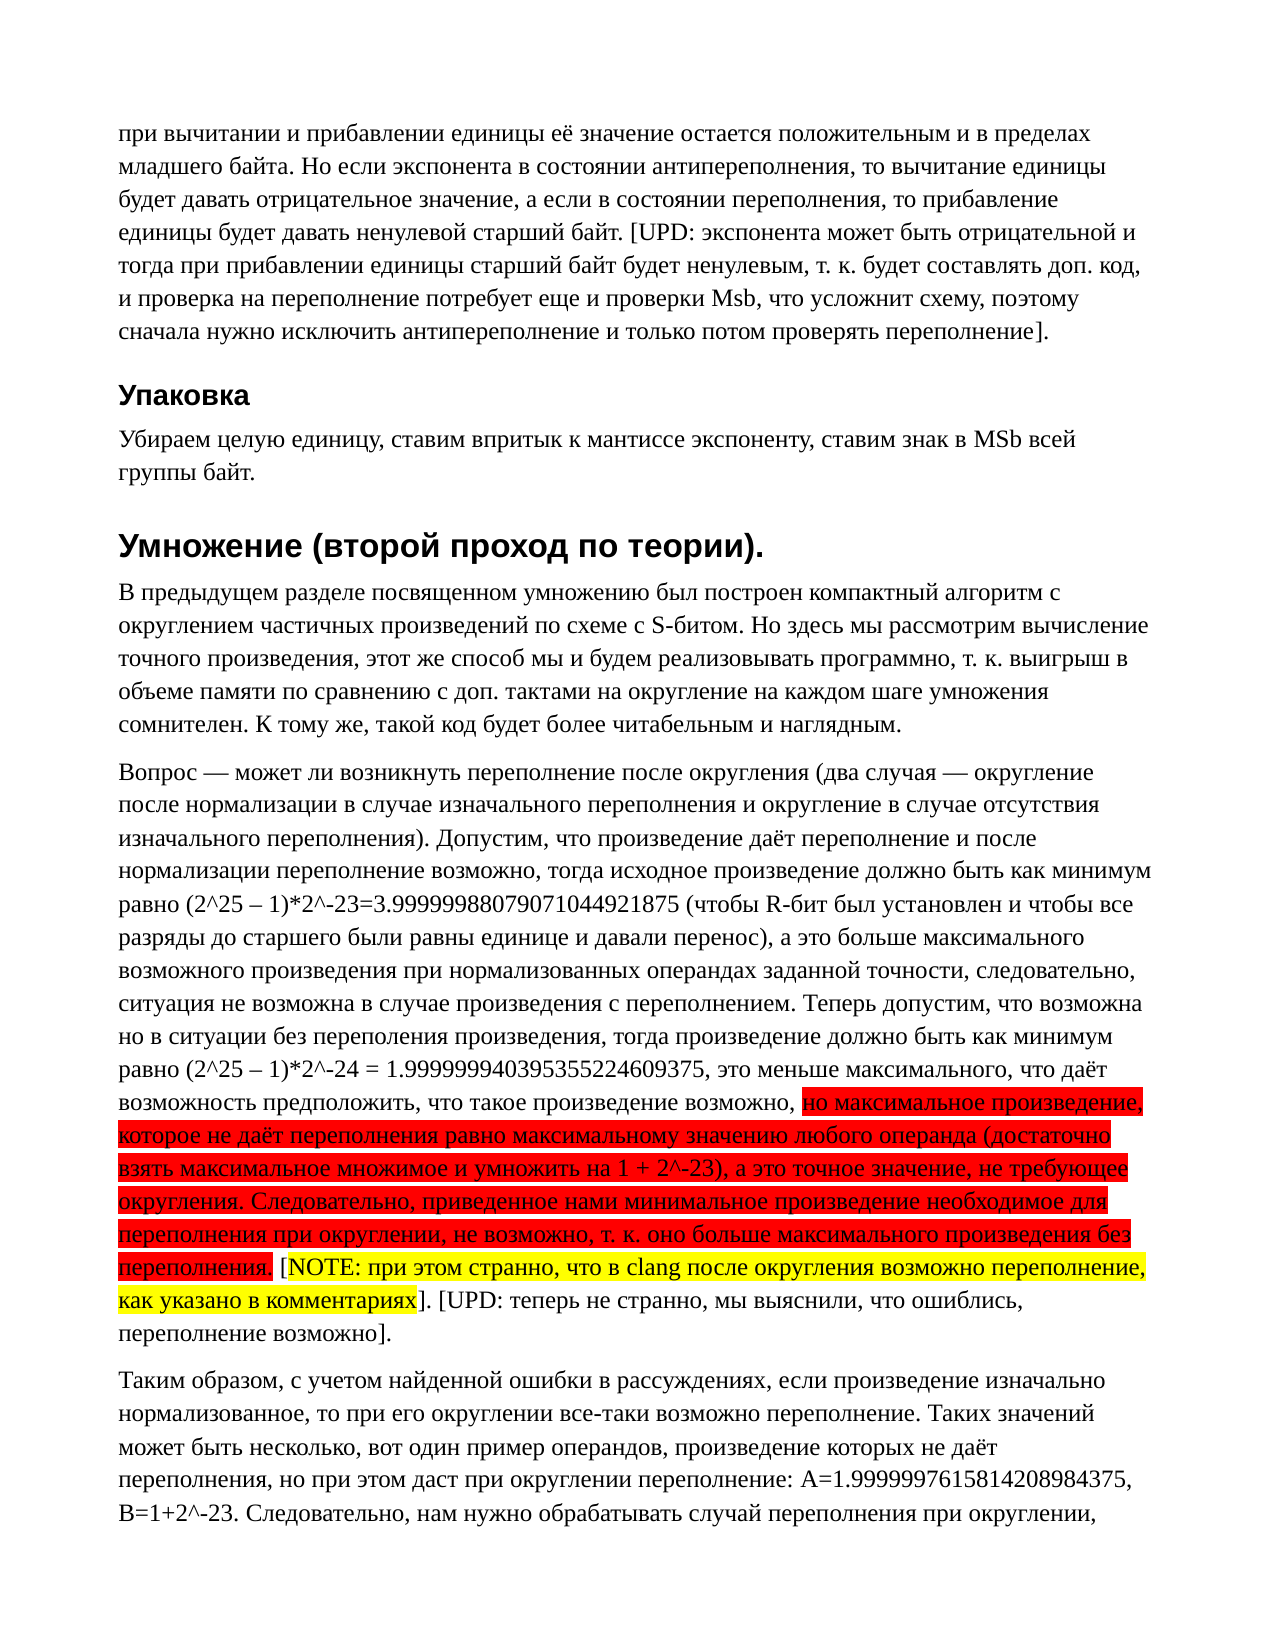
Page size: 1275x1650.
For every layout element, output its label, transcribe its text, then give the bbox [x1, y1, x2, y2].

text Таким образом, с учетом найденной ошибки в рассуждениях, если произведение изначально нормализованное, то при его округлении все-таки возможно переполнение. Таких значений может быть несколько, вот один пример операндов, произведение которых не даёт переполнения, но при этом даст при округлении переполнение: A=1.9999997615814208984375, B=1+2^-23. Следовательно, нам нужно обрабатывать случай переполнения при округлении, [118, 1366, 1157, 1526]
text Убираем целую единицу, ставим впритык к мантиссе экспоненту, ставим знак в MSb всей группы байт. [118, 424, 1157, 486]
text при вычитании и прибавлении единицы её значение остается положительным и в пределах младшего байта. Но если экспонента в состоянии антипереполнения, то вычитание единицы будет давать отрицательное значение, а если в состоянии переполнения, то прибавление единицы будет давать ненулевой старший байт. [UPD: экспонента может быть отрицательной и тогда при прибавлении единицы старший байт будет ненулевым, т. к. будет составлять доп. код, и проверка на переполнение потребует еще и проверки Msb, что усложнит схему, поэтому сначала нужно исключить антипереполнение и только потом проверять переполнение]. [118, 118, 1157, 345]
subtitle Умножение (второй проход по теории). [118, 526, 1157, 564]
subtitle Упаковка [118, 378, 1157, 412]
text Вопрос — может ли возникнуть переполнение после округления (два случая — округление после нормализации в случае изначального переполнения и округление в случае отсутствия изначального переполнения). Допустим, что произведение даёт переполнение и после нормализации переполнение возможно, тогда исходное произведение должно быть как минимум равно (2^25 – 1)*2^-23=3.99999988079071044921875 (чтобы R-бит был установлен и чтобы все разряды до старшего были равны единице и давали перенос), а это больше максимального возможного произведения при нормализованных операндах заданной точности, следовательно, ситуация не возможна в случае произведения с переполнением. Теперь допустим, что возможна но в ситуации без переполения произведения, тогда произведение должно быть как минимум равно (2^25 – 1)*2^-24 = 1.999999940395355224609375, это меньше максимального, что даёт возможность предположить, что такое произведение возможно, но максимальное произведение, которое не даёт переполнения равно максимальному значению любого операнда (достаточно взять максимальное множимое и умножить на 1 + 2^-23), а это точное значение, не требующее округления. Следовательно, приведенное нами минимальное произведение необходимое для переполнения при округлении, не возможно, т. к. оно больше максимального произведения без переполнения. [NOTE: при этом странно, что в clang после округления возможно переполнение, как указано в комментариях]. [UPD: теперь не странно, мы выяснили, что ошиблись, переполнение возможно]. [118, 757, 1157, 1347]
text В предыдущем разделе посвященном умножению был построен компактный алгоритм с округлением частичных произведений по схеме с S-битом. Но здесь мы рассмотрим вычисление точного произведения, этот же способ мы и будем реализовывать программно, т. к. выигрыш в объеме памяти по сравнению с доп. тактами на округление на каждом шаге умножения сомнителен. К тому же, такой код будет более читабельным и наглядным. [118, 577, 1157, 738]
